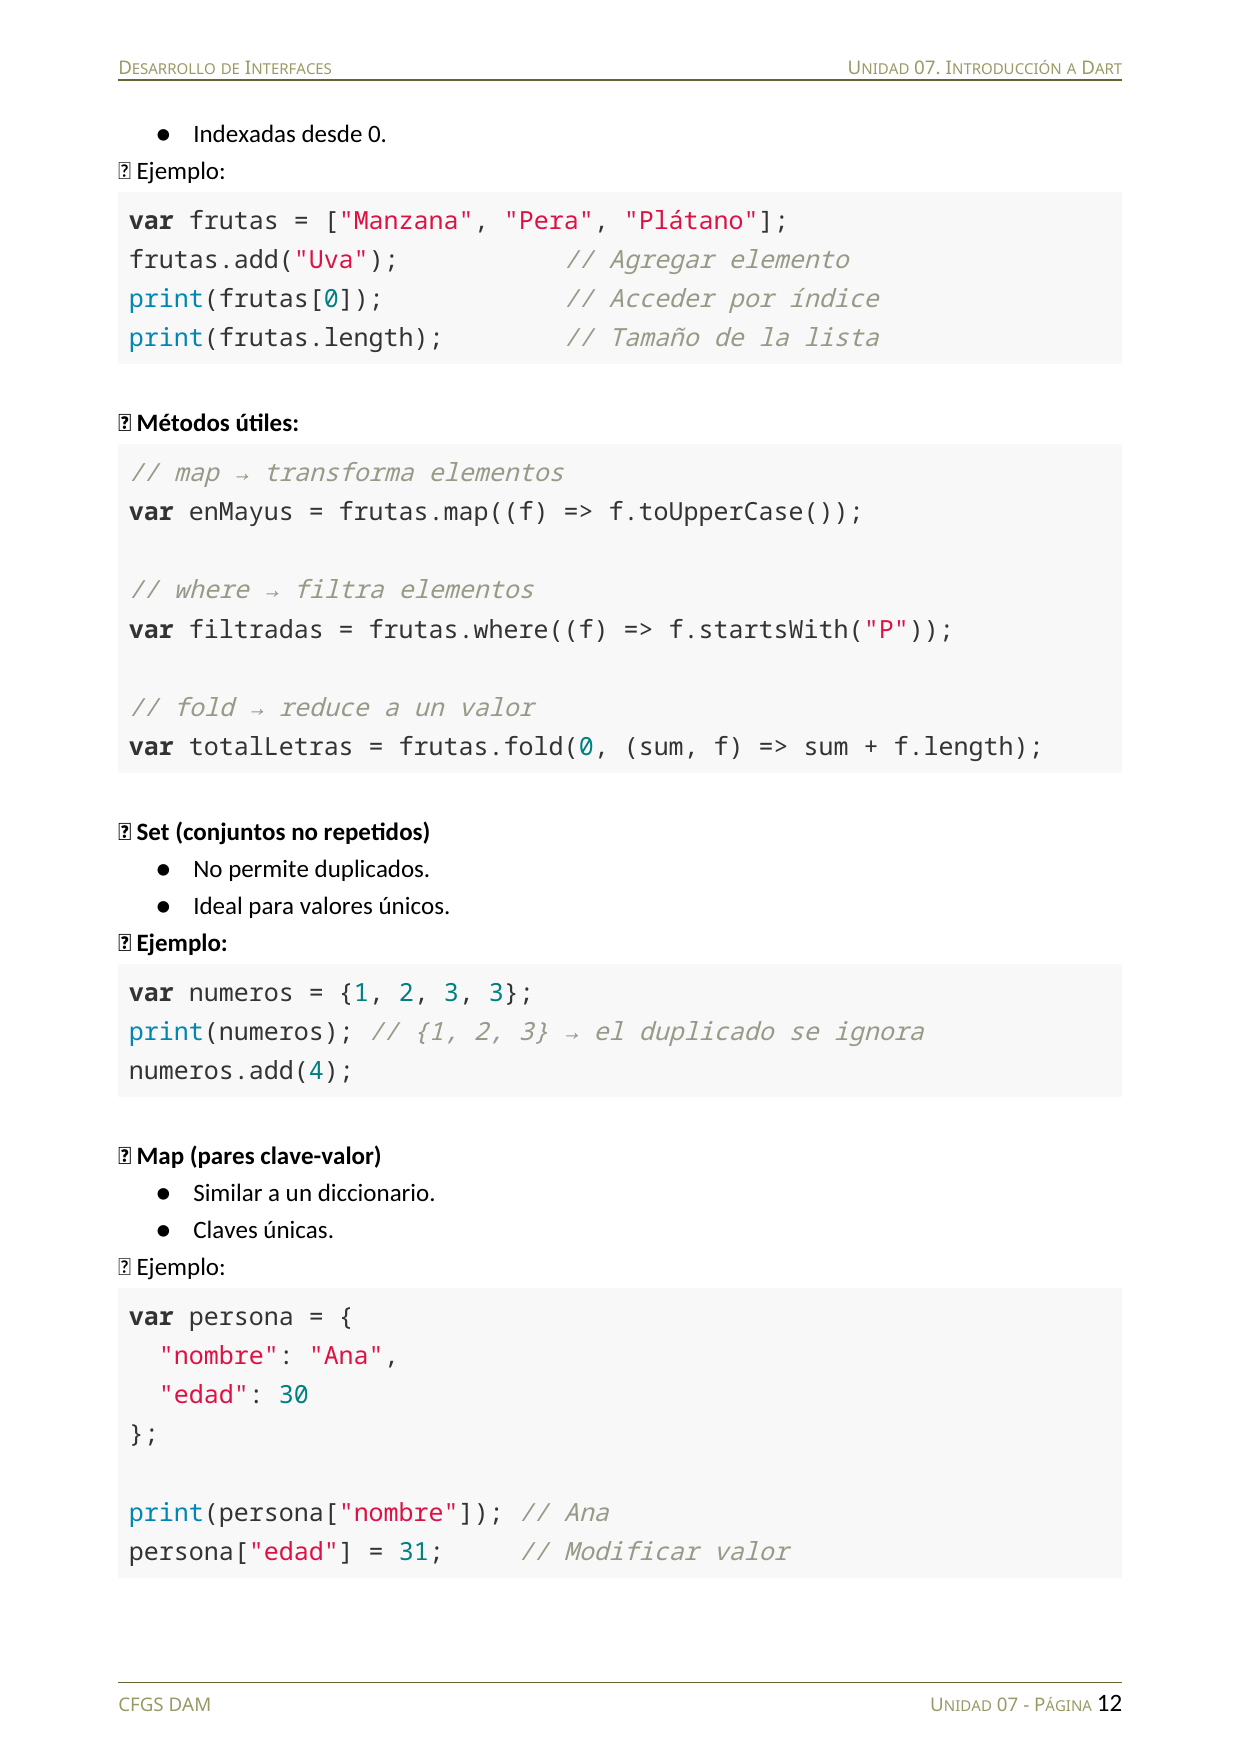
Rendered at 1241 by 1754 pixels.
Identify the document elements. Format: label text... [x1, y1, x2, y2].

list Similar a un diccionario. [156, 1177, 1122, 1208]
text 🔷 Set (conjuntos no repetidos) [118, 816, 1122, 847]
list Ideal para valores únicos. [156, 890, 1122, 921]
text 🔷 Map (pares clave-valor) [118, 1140, 1122, 1171]
text 📌 Ejemplo: [118, 155, 1122, 186]
table_header var frutas = ["Manzana", "Pera", "Plátano"]; frutas.add("Uva"); // Agregar elemento print(frutas[0]); // Acceder por índice print(frutas.length); // Tamaño de la lista [118, 192, 1122, 364]
table_header // map → transforma elementos var enMayus = frutas.map((f) => f.toUpperCase()); // where → filtra elementos var filtradas = frutas.where((f) => f.startsWith("P")); // fold → reduce a un valor var totalLetras = frutas.fold(0, (sum, f) => sum + f.length); [118, 444, 1122, 773]
text 📌 Ejemplo: [118, 1251, 1122, 1282]
text 💬 Métodos útiles: [118, 407, 1122, 438]
list No permite duplicados. [156, 853, 1122, 884]
list Claves únicas. [156, 1214, 1122, 1245]
list Indexadas desde 0. [156, 118, 1122, 148]
table_header var persona = { "nombre": "Ana", "edad": 30 }; print(persona["nombre"]); // Ana persona["edad"] = 31; // Modificar valor [118, 1288, 1122, 1578]
table_header var numeros = {1, 2, 3, 3}; print(numeros); // {1, 2, 3} → el duplicado se ignora numeros.add(4); [118, 964, 1122, 1097]
text 📌 Ejemplo: [118, 927, 1122, 958]
